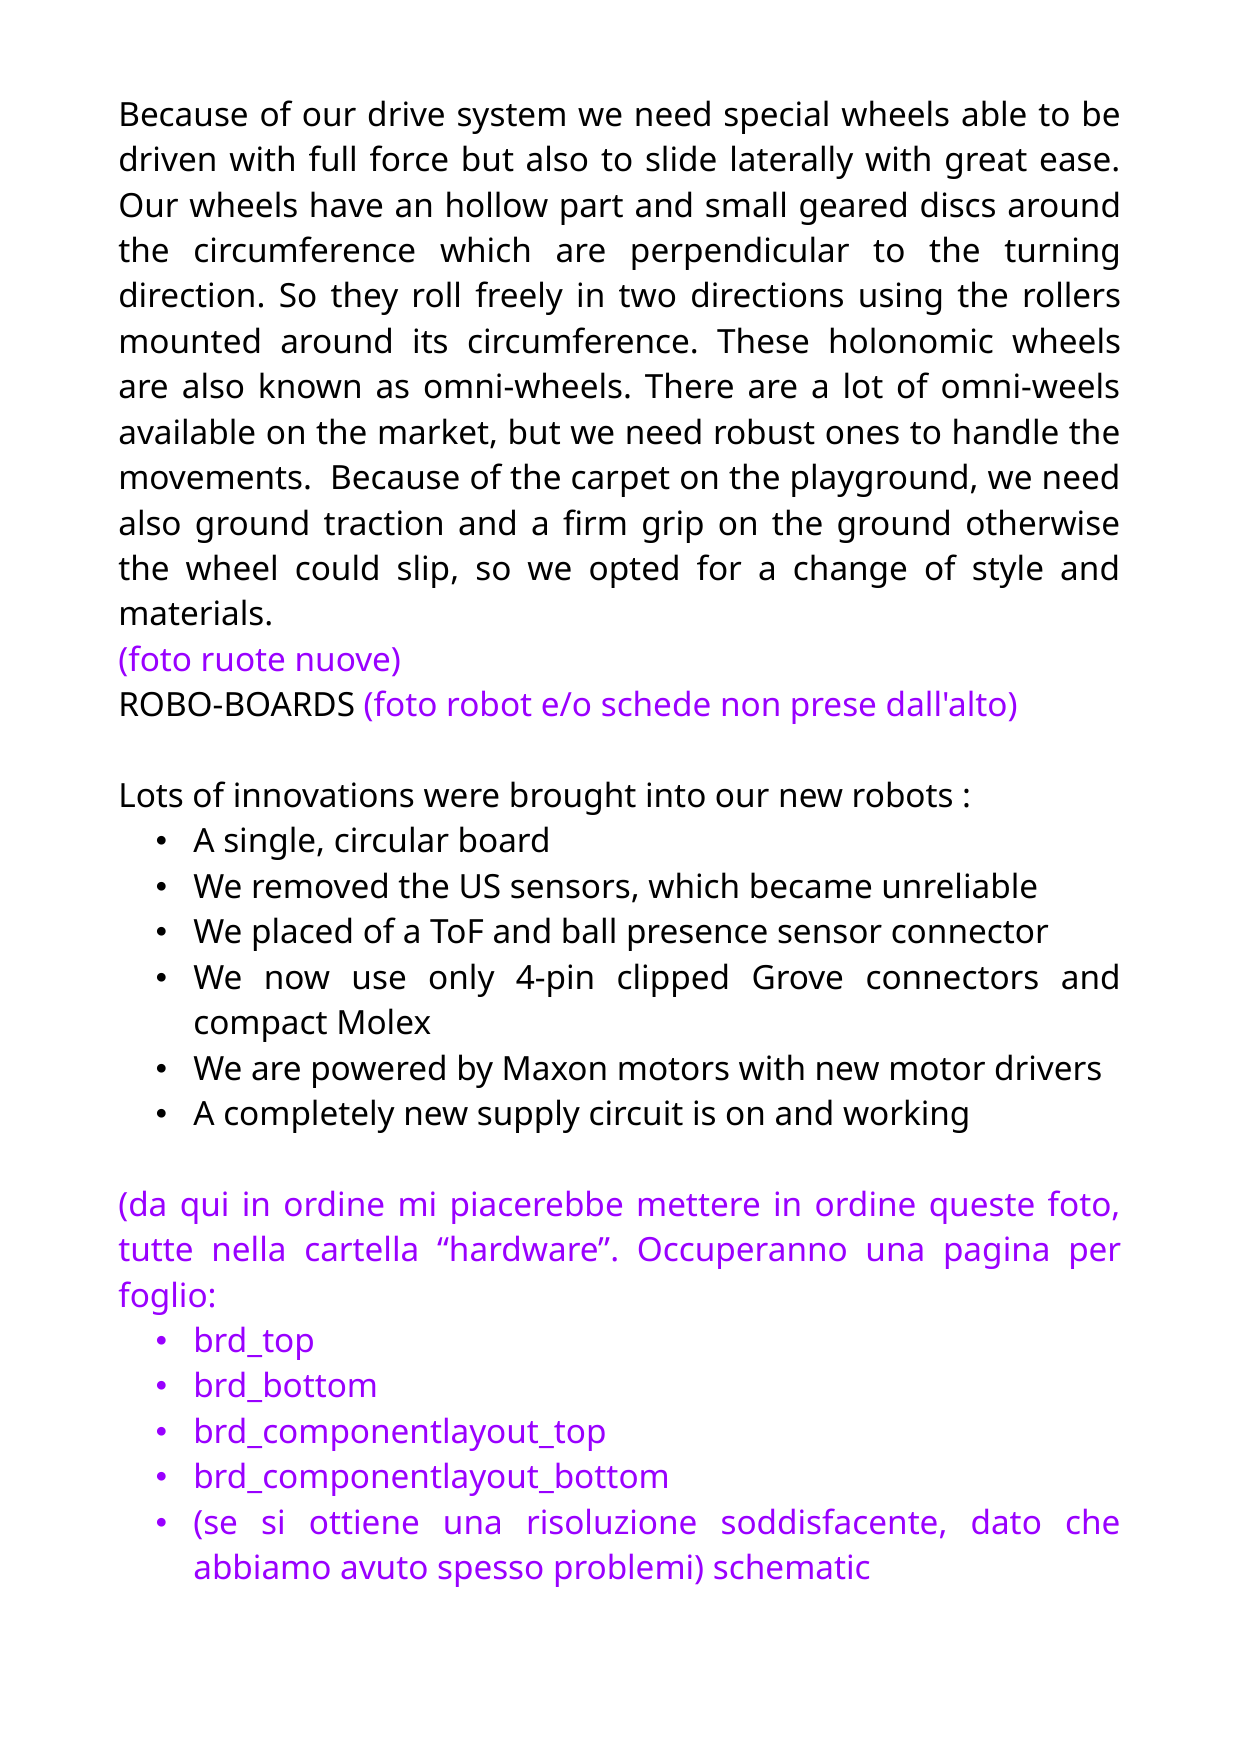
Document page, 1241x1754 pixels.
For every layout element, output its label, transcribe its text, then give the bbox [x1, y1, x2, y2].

text Because of our drive system we need special wheels able to be driven with full force but also to slide laterally with great ease. Our wheels have an hollow part and small geared discs around the circumference which are perpendicular to the turning direction. So they roll freely in two directions using the rollers mounted around its circumference. These holonomic wheels are also known as omni-wheels. There are a lot of omni-weels available on the market, but we need robust ones to handle the movements. Because of the carpet on the playground, we need also ground traction and a firm grip on the ground otherwise the wheel could slip, so we opted for a change of style and materials. [118, 91, 1122, 636]
list A single, circular board [156, 817, 1122, 863]
text Lots of innovations were brought into our new robots : [118, 772, 1122, 817]
list We placed of a ToF and ball presence sensor connector [156, 908, 1122, 953]
text (foto ruote nuove) [118, 636, 1122, 681]
list brd_top [156, 1317, 1122, 1362]
list We removed the US sensors, which became unreliable [156, 863, 1122, 908]
list A completely new supply circuit is on and working [156, 1090, 1122, 1135]
list We now use only 4-pin clipped Grove connectors and compact Molex [156, 953, 1122, 1044]
text (da qui in ordine mi piacerebbe mettere in ordine queste foto, tutte nella cartella “hardware”. Occuperanno una pagina per foglio: [118, 1181, 1122, 1317]
list brd_componentlayout_bottom [156, 1453, 1122, 1498]
list brd_componentlayout_top [156, 1408, 1122, 1453]
list We are powered by Maxon motors with new motor drivers [156, 1044, 1122, 1090]
list (se si ottiene una risoluzione soddisfacente, dato che abbiamo avuto spesso problemi) schematic [156, 1498, 1122, 1589]
list brd_bottom [156, 1362, 1122, 1408]
text ROBO-BOARDS (foto robot e/o schede non prese dall'alto) [118, 681, 1122, 726]
